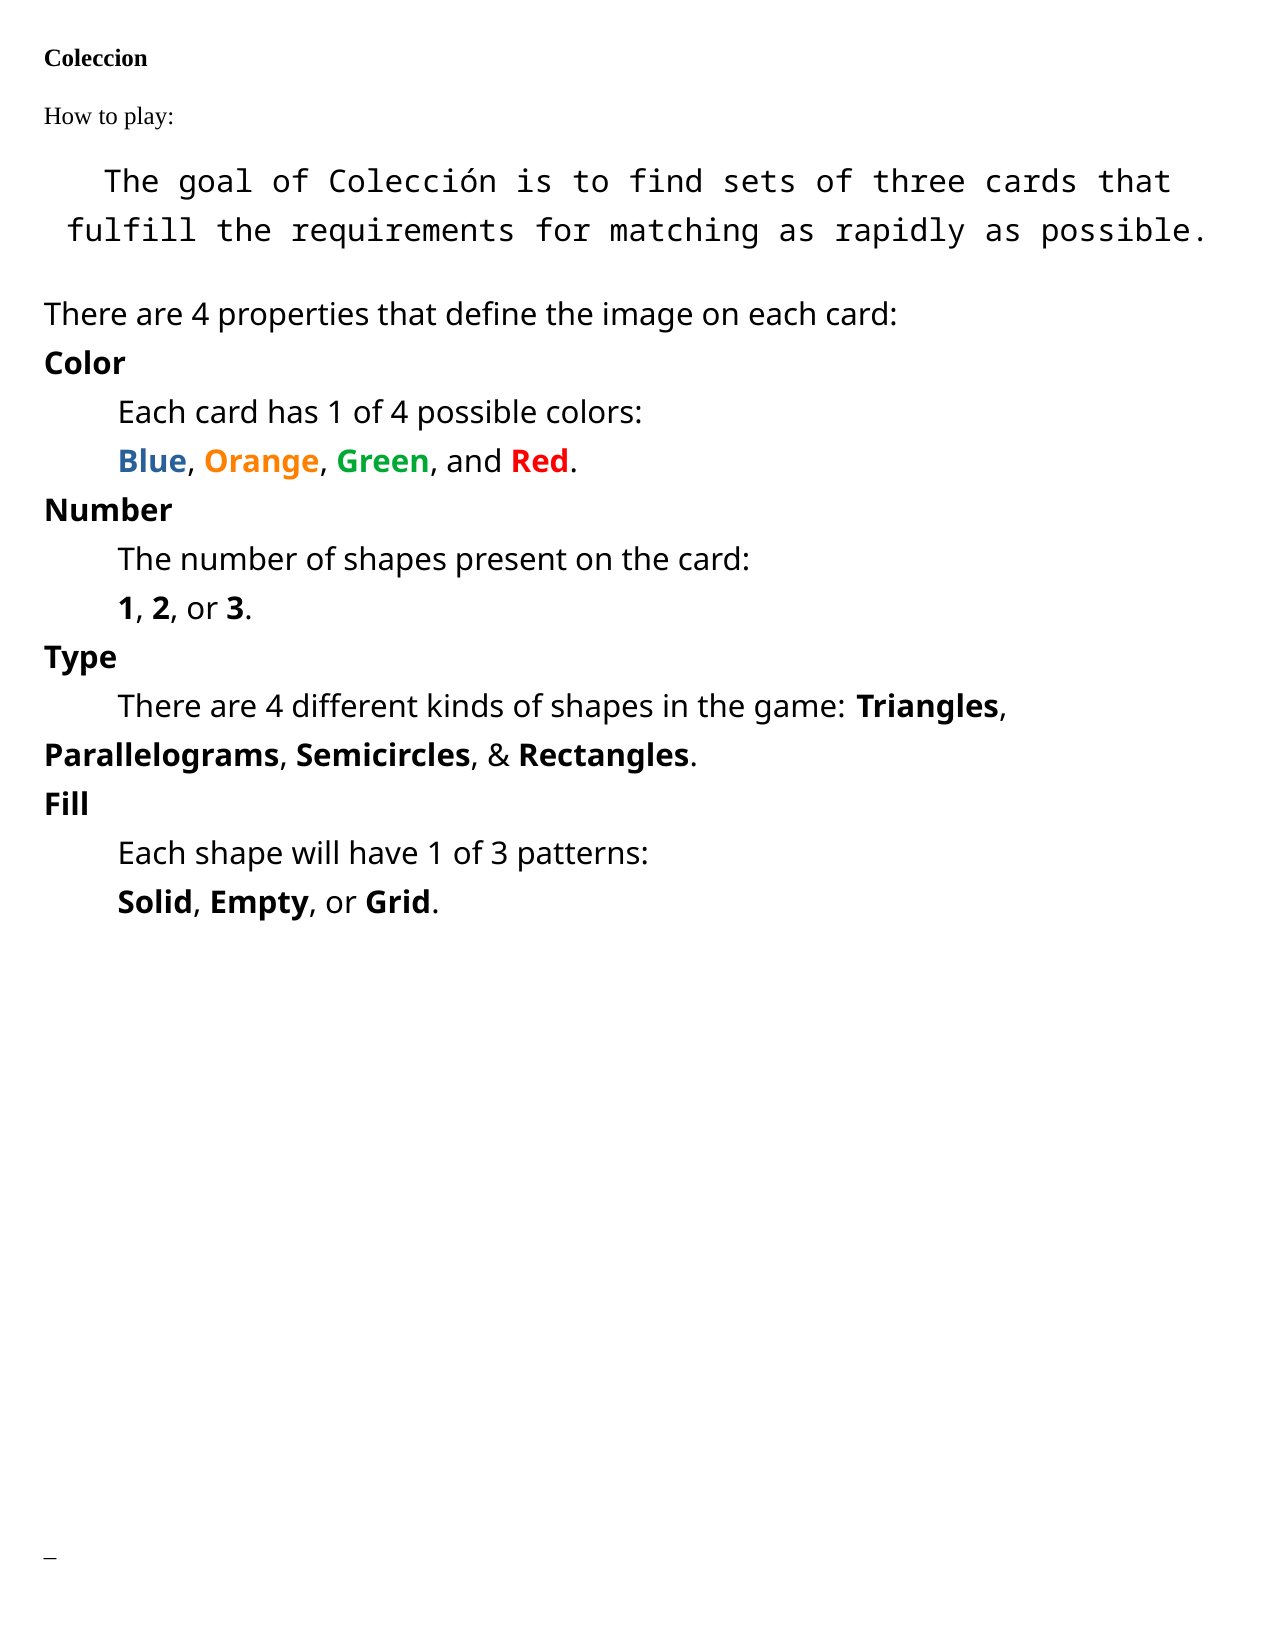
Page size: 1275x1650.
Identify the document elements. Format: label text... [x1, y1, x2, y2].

text Blue, Orange, Green, and Red. [43, 439, 1231, 482]
text Type [43, 635, 1231, 678]
text Each card has 1 of 4 possible colors: [43, 390, 1231, 433]
text Number [43, 488, 1231, 531]
text 1, 2, or 3. [43, 586, 1231, 629]
text The goal of Colección is to find sets of three cards that fulfill the requirements for matching as rapidly as possible. [43, 158, 1231, 250]
text The number of shapes present on the card: [43, 537, 1231, 580]
text Each shape will have 1 of 3 patterns: [43, 831, 1231, 873]
text How to play: [43, 101, 1231, 130]
text Coleccion [43, 43, 1231, 72]
text There are 4 different kinds of shapes in the game: Triangles, Parallelograms, Semicircles, & Rectangles. [43, 684, 1231, 776]
text There are 4 properties that define the image on each card: [43, 292, 1231, 335]
text _ [43, 1533, 1231, 1561]
text Color [43, 341, 1231, 384]
text Solid, Empty, or Grid. [43, 880, 1231, 922]
text Fill [43, 782, 1231, 824]
